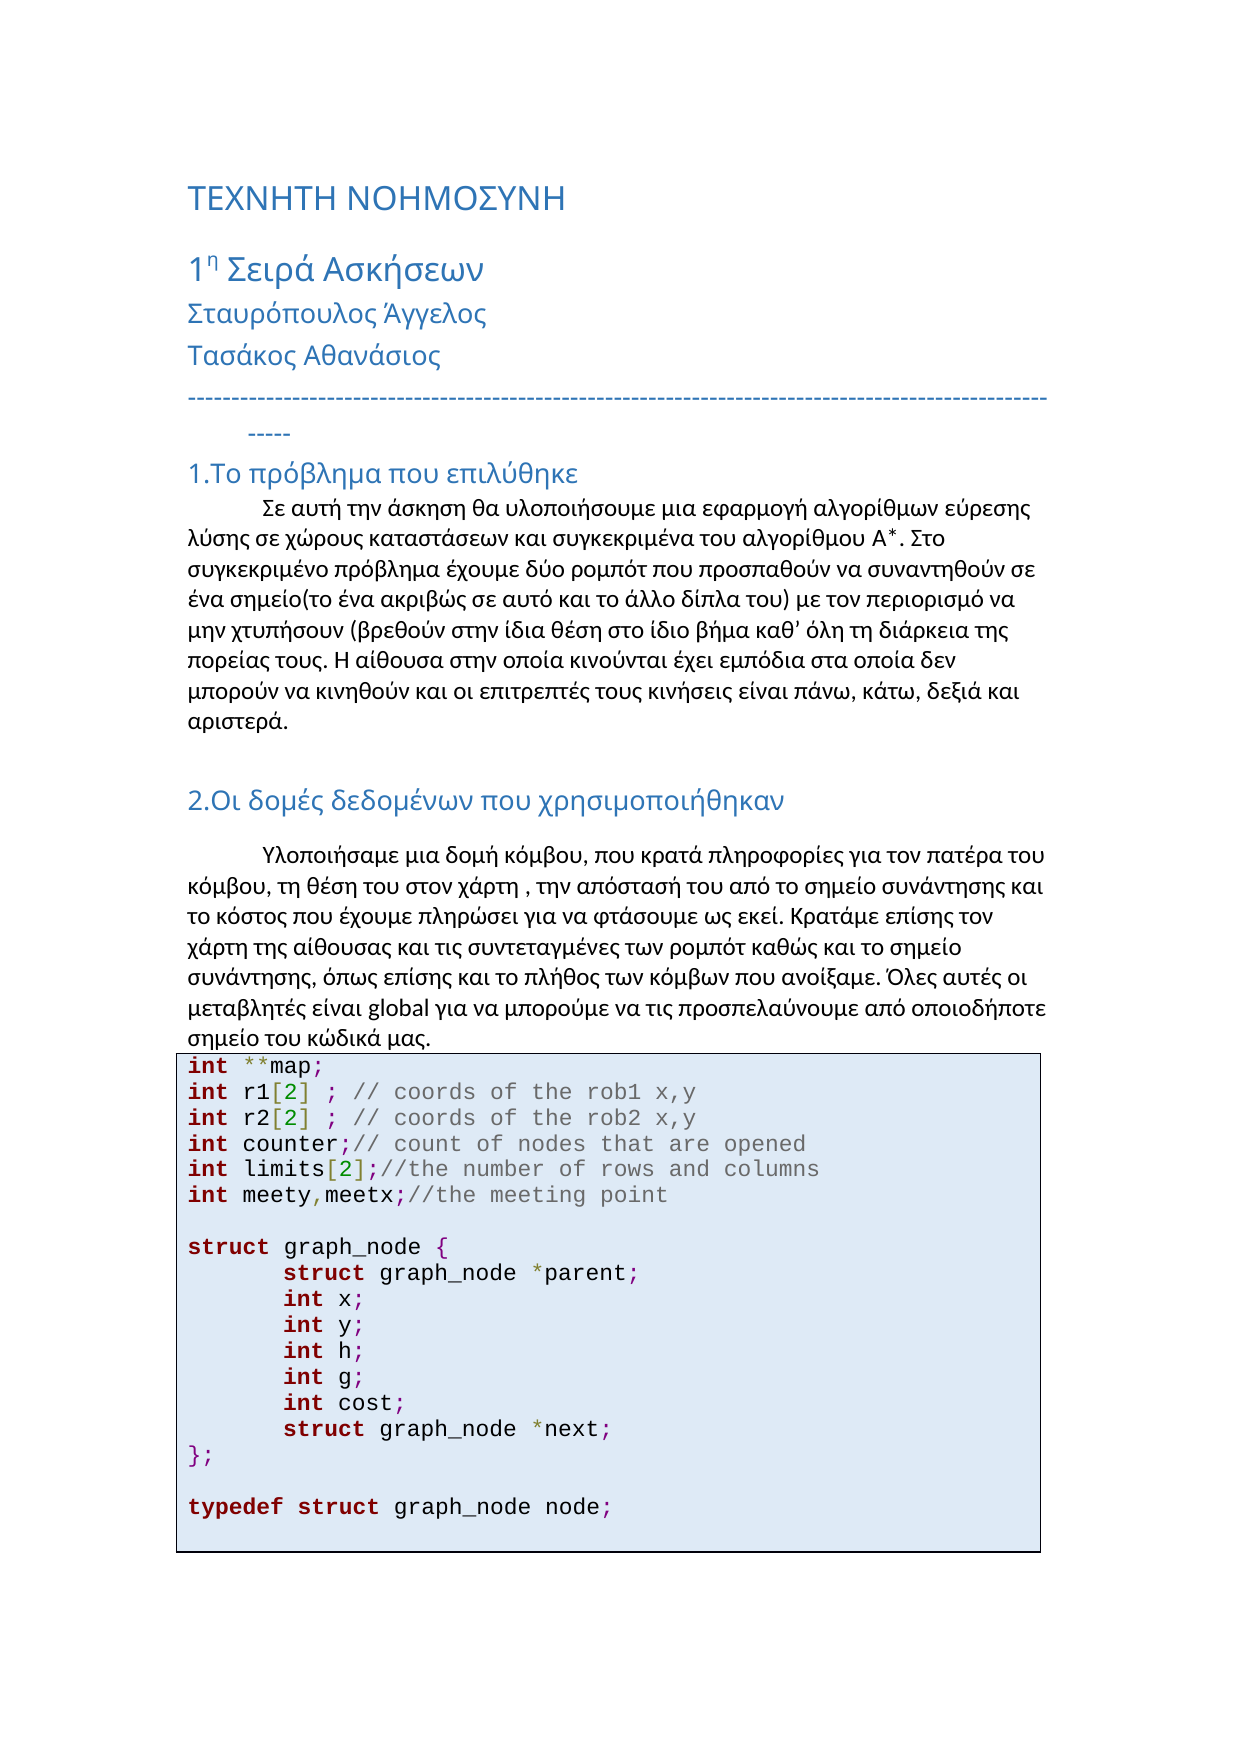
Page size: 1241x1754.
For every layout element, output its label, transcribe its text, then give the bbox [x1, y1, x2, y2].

subtitle -------------------------------------------------------------------------------------------------------- [187, 377, 1053, 451]
subtitle TEXNHTH ΝΟΗΜΟΣΥΝΗ [187, 175, 1053, 220]
subtitle 1η Σειρά Ασκήσεων [187, 245, 1053, 291]
subtitle 1.Το πρόβλημα που επιλύθηκε [187, 455, 1053, 492]
table_header int **map; int r1[2] ; // coords of the rob1 x,y int r2[2] ; // coords of the rob2 x,y int counter;// count of nodes that are opened int limits[2];//the number of rows and columns int meety,meetx;//the meeting point struct graph_node { struct graph_node *parent; int x; int y; int h; int g; int cost; struct graph_node *next; }; typedef struct graph_node node; [177, 1054, 1040, 1551]
subtitle Σταυρόπουλος Άγγελος [187, 295, 1053, 332]
text Σε αυτή την άσκηση θα υλοποιήσουμε μια εφαρμογή αλγορίθμων εύρεσης λύσης σε χώρους καταστάσεων και συγκεκριμένα του αλγορίθμου A*. Στο συγκεκριμένο πρόβλημα έχουμε δύο ρομπότ που προσπαθούν να συναντηθούν σε ένα σημείο(το ένα ακριβώς σε αυτό και το άλλο δίπλα του) με τον περιορισμό να μην χτυπήσουν (βρεθούν στην ίδια θέση στο ίδιο βήμα καθ’ όλη τη διάρκεια της πορείας τους. Η αίθουσα στην οποία κινούνται έχει εμπόδια στα οποία δεν μπορούν να κινηθούν και οι επιτρεπτές τους κινήσεις είναι πάνω, κάτω, δεξιά και αριστερά. [187, 492, 1053, 736]
subtitle 2.Οι δομές δεδομένων που χρησιμοποιήθηκαν [187, 781, 1053, 818]
text Υλοποιήσαμε μια δομή κόμβου, που κρατά πληροφορίες για τον πατέρα του κόμβου, τη θέση του στον χάρτη , την απόστασή του από το σημείο συνάντησης και το κόστος που έχουμε πληρώσει για να φτάσουμε ως εκεί. Κρατάμε επίσης τον χάρτη της αίθουσας και τις συντεταγμένες των ρομπότ καθώς και το σημείο συνάντησης, όπως επίσης και το πλήθος των κόμβων που ανοίξαμε. Όλες αυτές οι μεταβλητές είναι global για να μπορούμε να τις προσπελαύνουμε από οποιοδήποτε σημείο του κώδικά μας. [187, 839, 1053, 1053]
subtitle Τασάκος Αθανάσιος [187, 336, 1053, 373]
